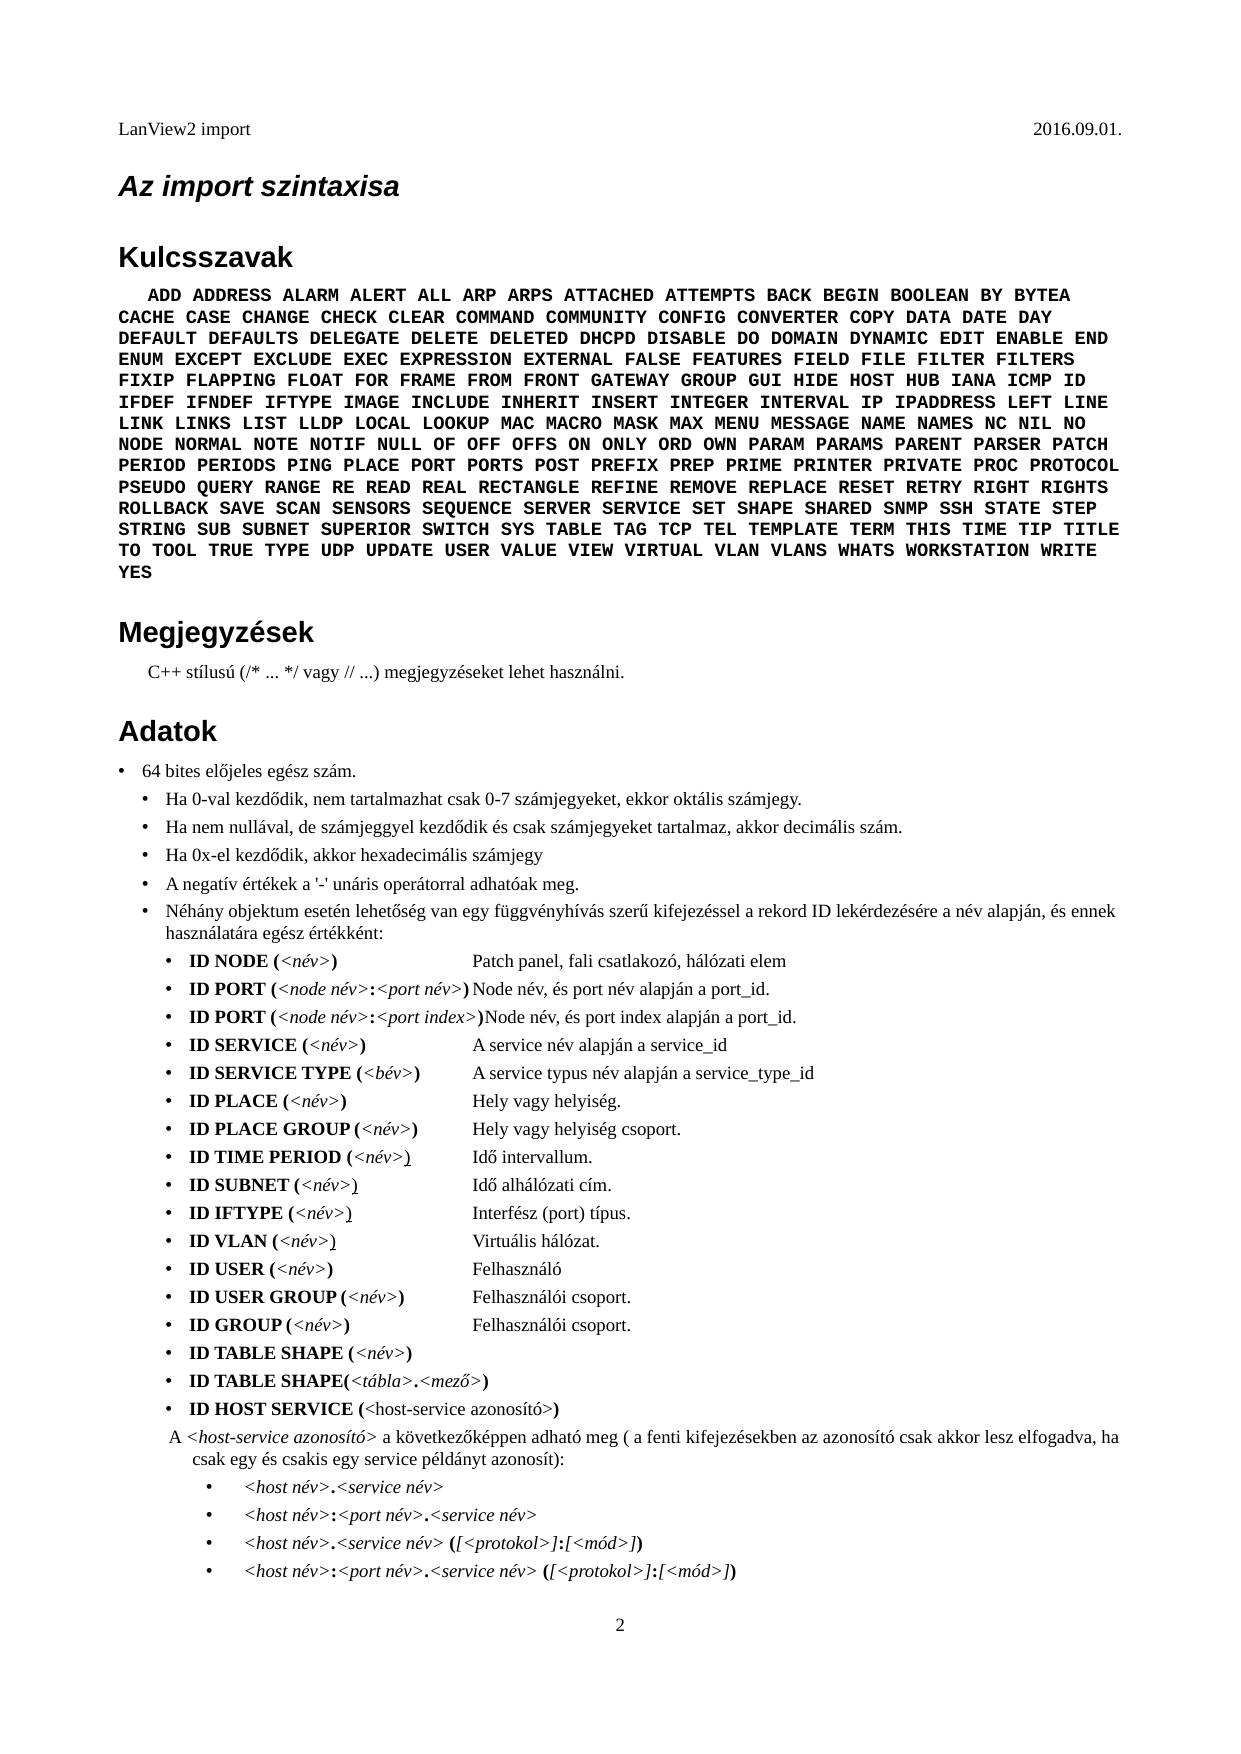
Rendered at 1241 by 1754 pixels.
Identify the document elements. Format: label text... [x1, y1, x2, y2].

list ID SERVICE (<név>) A service név alapján a service_id [165, 1034, 1122, 1056]
text ADD ADDRESS ALARM ALERT ALL ARP ARPS ATTACHED ATTEMPTS BACK BEGIN BOOLEAN BY BYTEA CACHE CASE CHANGE CHECK CLEAR COMMAND COMMUNITY CONFIG CONVERTER COPY DATA DATE DAY DEFAULT DEFAULTS DELEGATE DELETE DELETED DHCPD DISABLE DO DOMAIN DYNAMIC EDIT ENABLE END ENUM EXCEPT EXCLUDE EXEC EXPRESSION EXTERNAL FALSE FEATURES FIELD FILE FILTER FILTERS FIXIP FLAPPING FLOAT FOR FRAME FROM FRONT GATEWAY GROUP GUI HIDE HOST HUB IANA ICMP ID IFDEF IFNDEF IFTYPE IMAGE INCLUDE INHERIT INSERT INTEGER INTERVAL IP IPADDRESS LEFT LINE LINK LINKS LIST LLDP LOCAL LOOKUP MAC MACRO MASK MAX MENU MESSAGE NAME NAMES NC NIL NO NODE NORMAL NOTE NOTIF NULL OF OFF OFFS ON ONLY ORD OWN PARAM PARAMS PARENT PARSER PATCH PERIOD PERIODS PING PLACE PORT PORTS POST PREFIX PREP PRIME PRINTER PRIVATE PROC PROTOCOL PSEUDO QUERY RANGE RE READ REAL RECTANGLE REFINE REMOVE REPLACE RESET RETRY RIGHT RIGHTS ROLLBACK SAVE SCAN SENSORS SEQUENCE SERVER SERVICE SET SHAPE SHARED SNMP SSH STATE STEP STRING SUB SUBNET SUPERIOR SWITCH SYS TABLE TAG TCP TEL TEMPLATE TERM THIS TIME TIP TITLE TO TOOL TRUE TYPE UDP UPDATE USER VALUE VIEW VIRTUAL VLAN VLANS WHATS WORKSTATION WRITE YES [118, 286, 1122, 584]
list ID PORT (<node név>:<port név>) Node név, és port név alapján a port_id. [165, 978, 1122, 999]
list ID IFTYPE (<név>) Interfész (port) típus. [165, 1202, 1122, 1224]
list <host név>:<port név>.<service név> [206, 1504, 1122, 1526]
list ID USER (<név>) Felhasználó [165, 1258, 1122, 1280]
subtitle Az import szintaxisa [118, 169, 1122, 203]
list ID HOST SERVICE (<host-service azonosító>) [165, 1398, 1122, 1420]
list 64 bites előjeles egész szám. [118, 760, 1122, 782]
list Ha 0x-el kezdődik, akkor hexadecimális számjegy [142, 844, 1122, 866]
list ID TABLE SHAPE(<tábla>.<mező>) [165, 1370, 1122, 1392]
list <host név>.<service név> [206, 1476, 1122, 1497]
list ID SUBNET (<név>) Idő alhálózati cím. [165, 1174, 1122, 1196]
list ID USER GROUP (<név>) Felhasználói csoport. [165, 1286, 1122, 1308]
text C++ stílusú (/* ... */ vagy // ...) megjegyzéseket lehet használni. [118, 661, 1122, 683]
list ID PORT (<node név>:<port index>) Node név, és port index alapján a port_id. [165, 1006, 1122, 1028]
list ID NODE (<név>) Patch panel, fali csatlakozó, hálózati elem [165, 950, 1122, 972]
subtitle Adatok [118, 714, 1122, 748]
subtitle Megjegyzések [118, 615, 1122, 649]
list Néhány objektum esetén lehetőség van egy függvényhívás szerű kifejezéssel a rekord ID lekérdezésére a név alapján, és ennek használatára egész értékként: [142, 900, 1122, 943]
list ID GROUP (<név>) Felhasználói csoport. [165, 1314, 1122, 1336]
list Ha 0-val kezdődik, nem tartalmazhat csak 0-7 számjegyeket, ekkor oktális számjegy. [142, 788, 1122, 810]
list ID TABLE SHAPE (<név>) [165, 1342, 1122, 1364]
list <host név>.<service név> ([<protokol>]:[<mód>]) [206, 1532, 1122, 1553]
list A negatív értékek a '-' unáris operátorral adhatóak meg. [142, 872, 1122, 894]
list ID PLACE GROUP (<név>) Hely vagy helyiség csoport. [165, 1118, 1122, 1140]
list ID SERVICE TYPE (<bév>) A service typus név alapján a service_type_id [165, 1062, 1122, 1084]
list ID PLACE (<név>) Hely vagy helyiség. [165, 1090, 1122, 1112]
list ID VLAN (<név>) Virtuális hálózat. [165, 1230, 1122, 1252]
list <host név>:<port név>.<service név> ([<protokol>]:[<mód>]) [206, 1560, 1122, 1582]
subtitle Kulcsszavak [118, 240, 1122, 274]
list Ha nem nullával, de számjeggyel kezdődik és csak számjegyeket tartalmaz, akkor decimális szám. [142, 816, 1122, 838]
list ID TIME PERIOD (<név>) Idő intervallum. [165, 1146, 1122, 1168]
text A <host-service azonosító> a következőképpen adható meg ( a fenti kifejezésekben az azonosító csak akkor lesz elfogadva, ha csak egy és csakis egy service példányt azonosít): [168, 1426, 1122, 1469]
